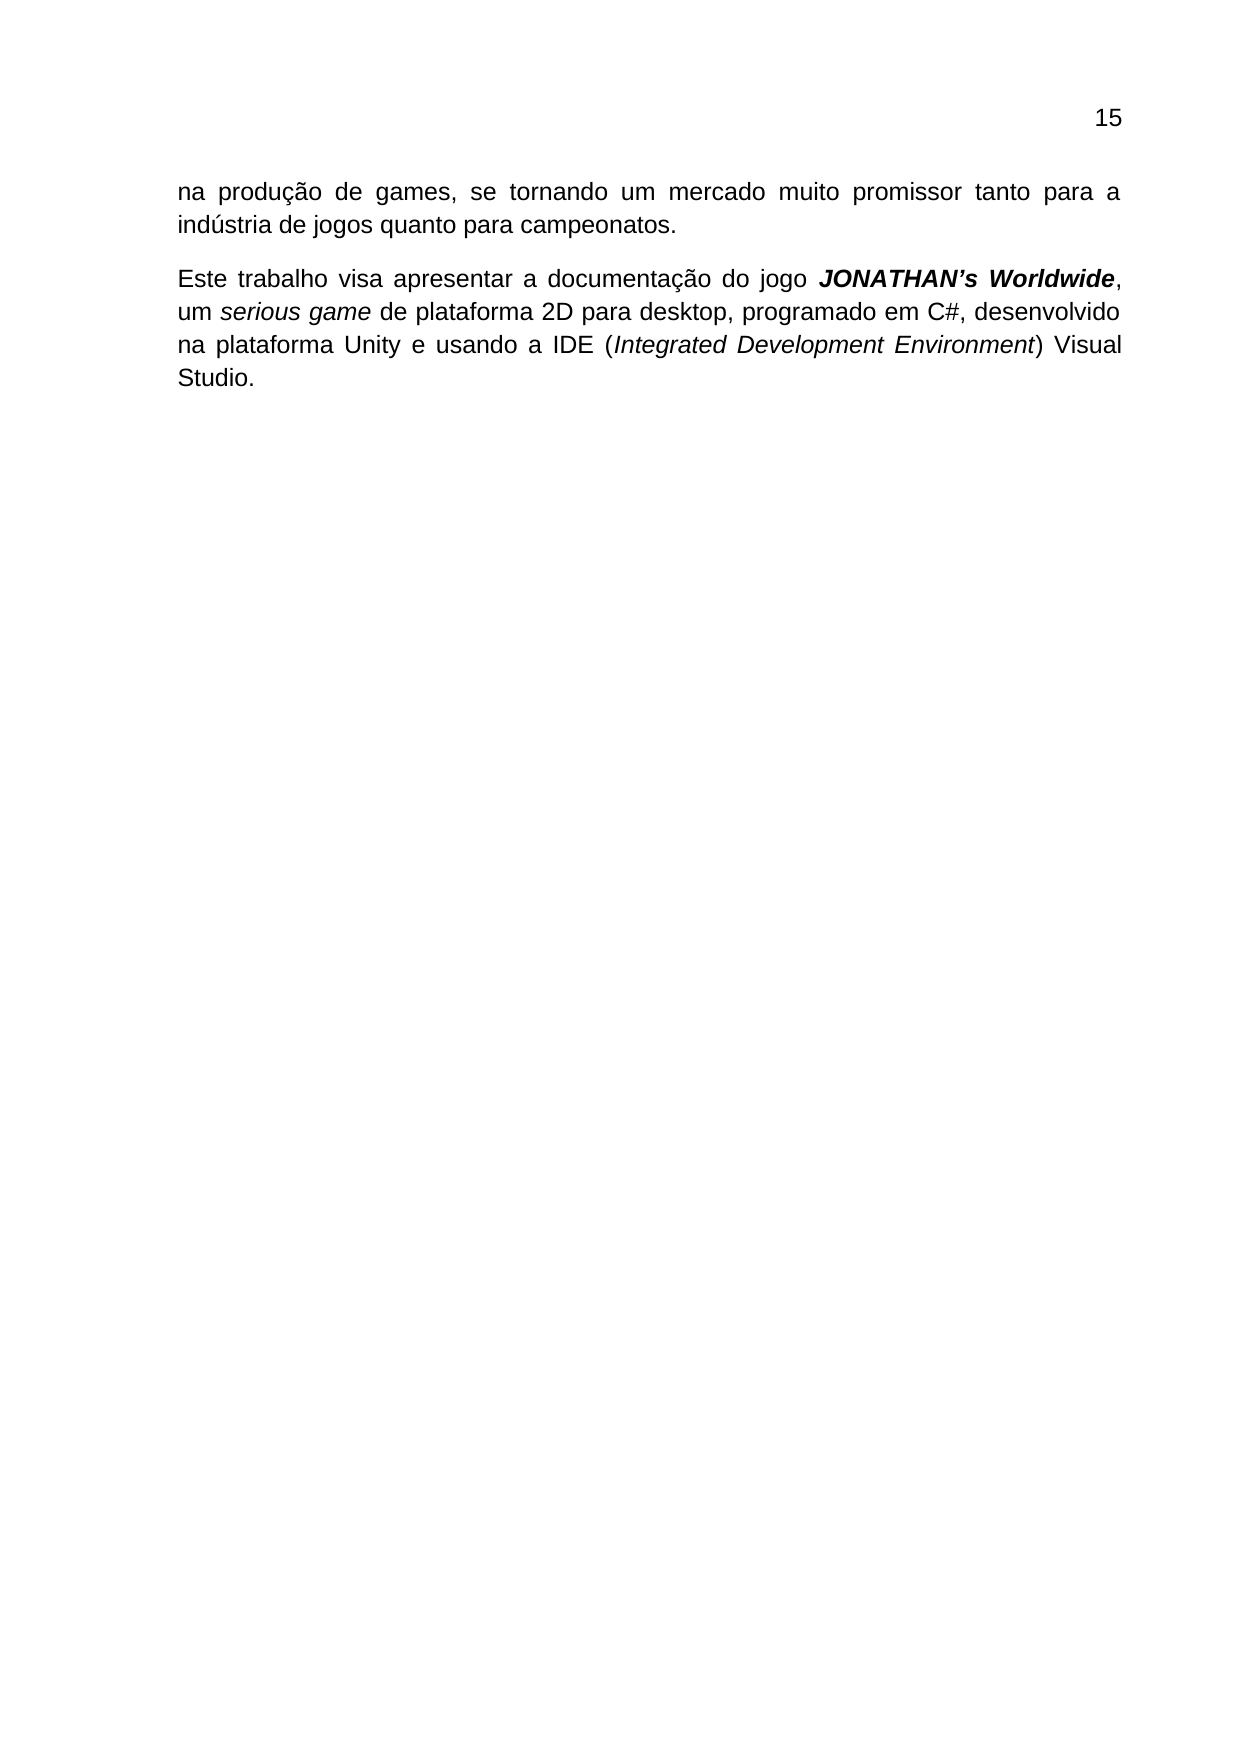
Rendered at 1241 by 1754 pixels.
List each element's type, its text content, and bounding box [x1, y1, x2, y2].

text na produção de games, se tornando um mercado muito promissor tanto para a indústria de jogos quanto para campeonatos. [177, 177, 1122, 239]
text Este trabalho visa apresentar a documentação do jogo JONATHAN’s Worldwide, um serious game de plataforma 2D para desktop, programado em C#, desenvolvido na plataforma Unity e usando a IDE (Integrated Development Environment) Visual Studio. [177, 264, 1122, 392]
